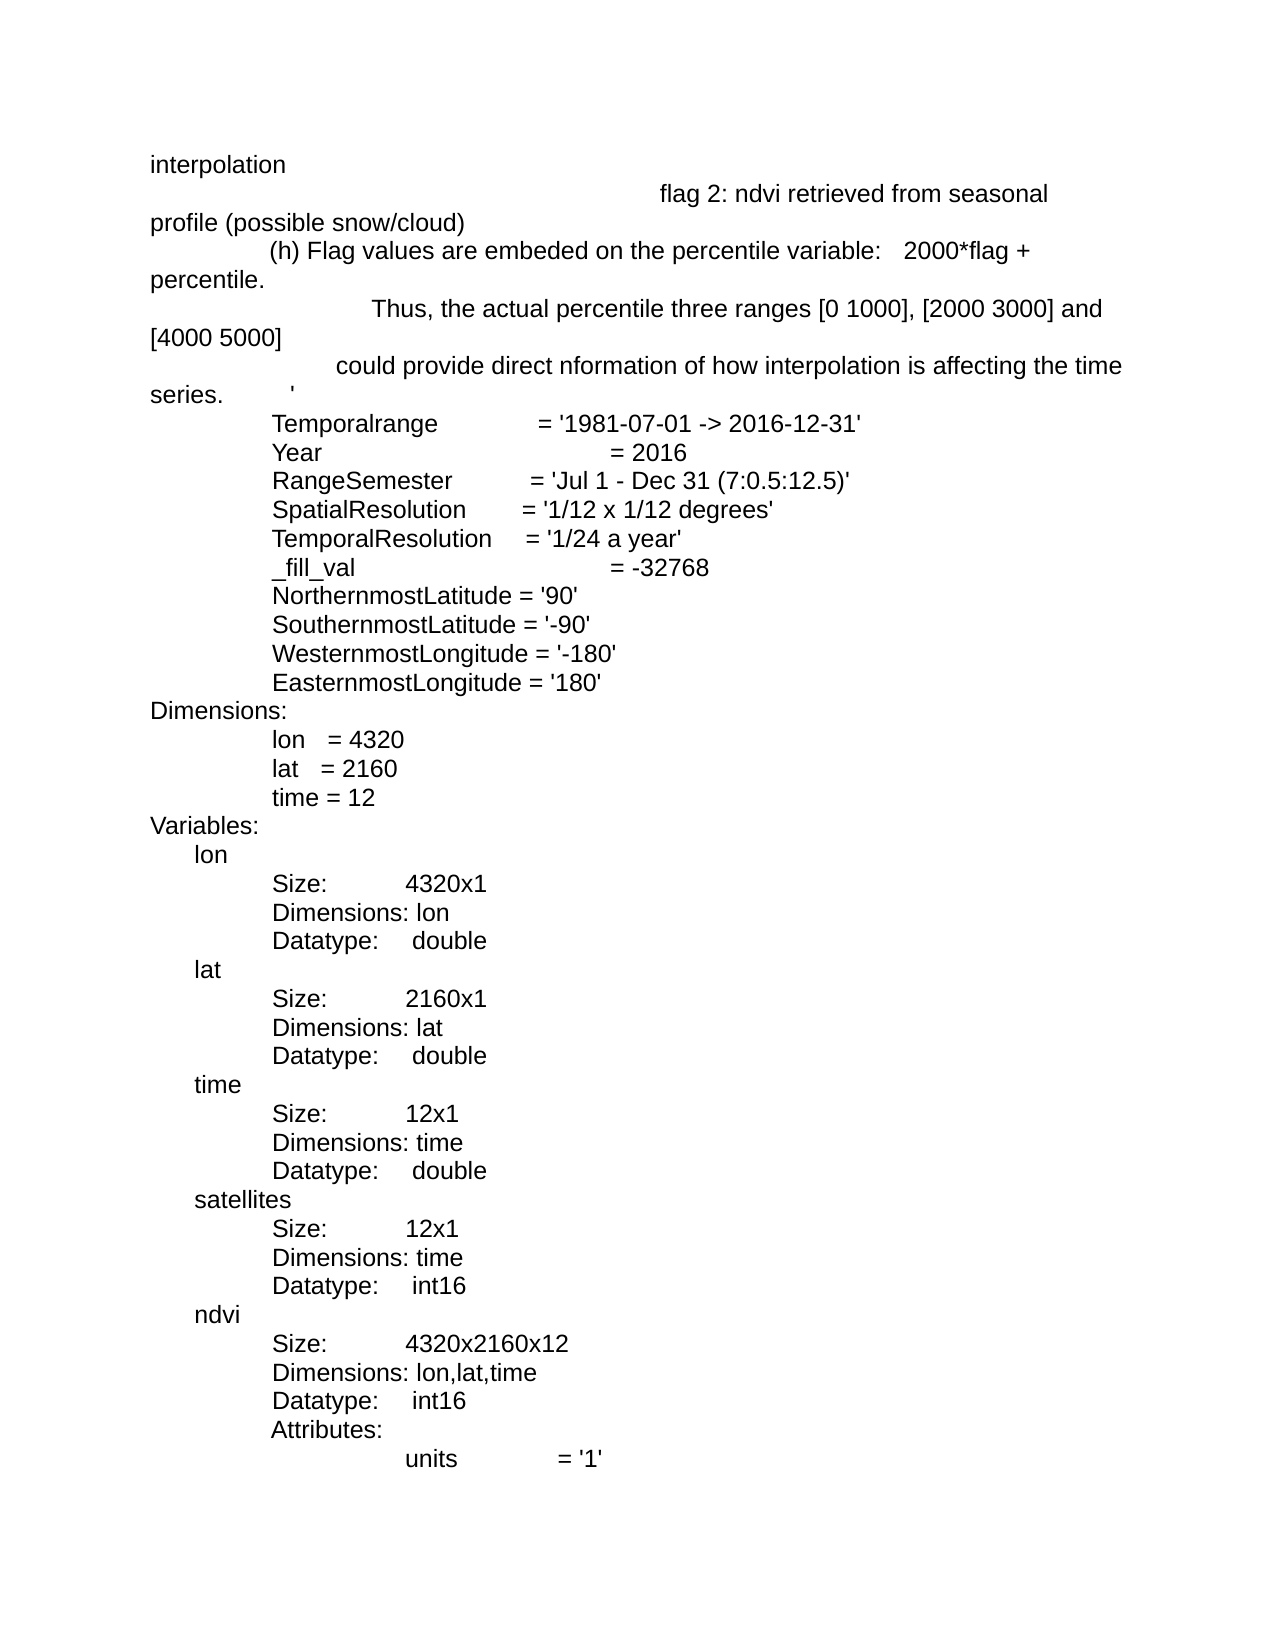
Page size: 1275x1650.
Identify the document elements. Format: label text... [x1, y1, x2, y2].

text Dimensions: lat [150, 1012, 1125, 1041]
text ndvi [150, 1300, 1125, 1329]
text Size: 2160x1 [150, 984, 1125, 1012]
text WesternmostLongitude = '-180' [150, 639, 1125, 667]
text Datatype: double [150, 1156, 1125, 1185]
text Temporalrange = '1981-07-01 -> 2016-12-31' [150, 409, 1125, 437]
text Dimensions: [150, 696, 1125, 725]
text Variables: [150, 811, 1125, 840]
text Size: 12x1 [150, 1214, 1125, 1242]
text Datatype: double [150, 926, 1125, 955]
text lat = 2160 [150, 754, 1125, 782]
text Attributes: [150, 1415, 1125, 1444]
text Dimensions: lon [150, 897, 1125, 926]
text interpolation [150, 150, 1125, 179]
text Dimensions: time [150, 1127, 1125, 1156]
text TemporalResolution = '1/24 a year' [150, 524, 1125, 552]
text (h) Flag values are embeded on the percentile variable: 2000*flag + percentile. [150, 236, 1125, 294]
text EasternmostLongitude = '180' [150, 667, 1125, 696]
text lat [150, 955, 1125, 984]
text satellites [150, 1185, 1125, 1214]
text time = 12 [150, 782, 1125, 811]
text Datatype: double [150, 1041, 1125, 1070]
text lon [150, 840, 1125, 869]
text Thus, the actual percentile three ranges [0 1000], [2000 3000] and [4000 5000] [150, 294, 1125, 351]
text NorthernmostLatitude = '90' [150, 581, 1125, 610]
text flag 2: ndvi retrieved from seasonal profile (possible snow/cloud) [150, 179, 1125, 236]
text Datatype: int16 [150, 1386, 1125, 1415]
text units = '1' [150, 1444, 1125, 1472]
text time [150, 1070, 1125, 1099]
text SpatialResolution = '1/12 x 1/12 degrees' [150, 495, 1125, 524]
text Size: 4320x2160x12 [150, 1329, 1125, 1357]
text Size: 12x1 [150, 1099, 1125, 1127]
text Year = 2016 [150, 437, 1125, 466]
text Dimensions: time [150, 1242, 1125, 1271]
text Size: 4320x1 [150, 869, 1125, 897]
text lon = 4320 [150, 725, 1125, 754]
text _fill_val = -32768 [150, 552, 1125, 581]
text could provide direct nformation of how interpolation is affecting the time series. ' [150, 351, 1125, 409]
text Datatype: int16 [150, 1271, 1125, 1300]
text Dimensions: lon,lat,time [150, 1357, 1125, 1386]
text RangeSemester = 'Jul 1 - Dec 31 (7:0.5:12.5)' [150, 466, 1125, 495]
text SouthernmostLatitude = '-90' [150, 610, 1125, 639]
